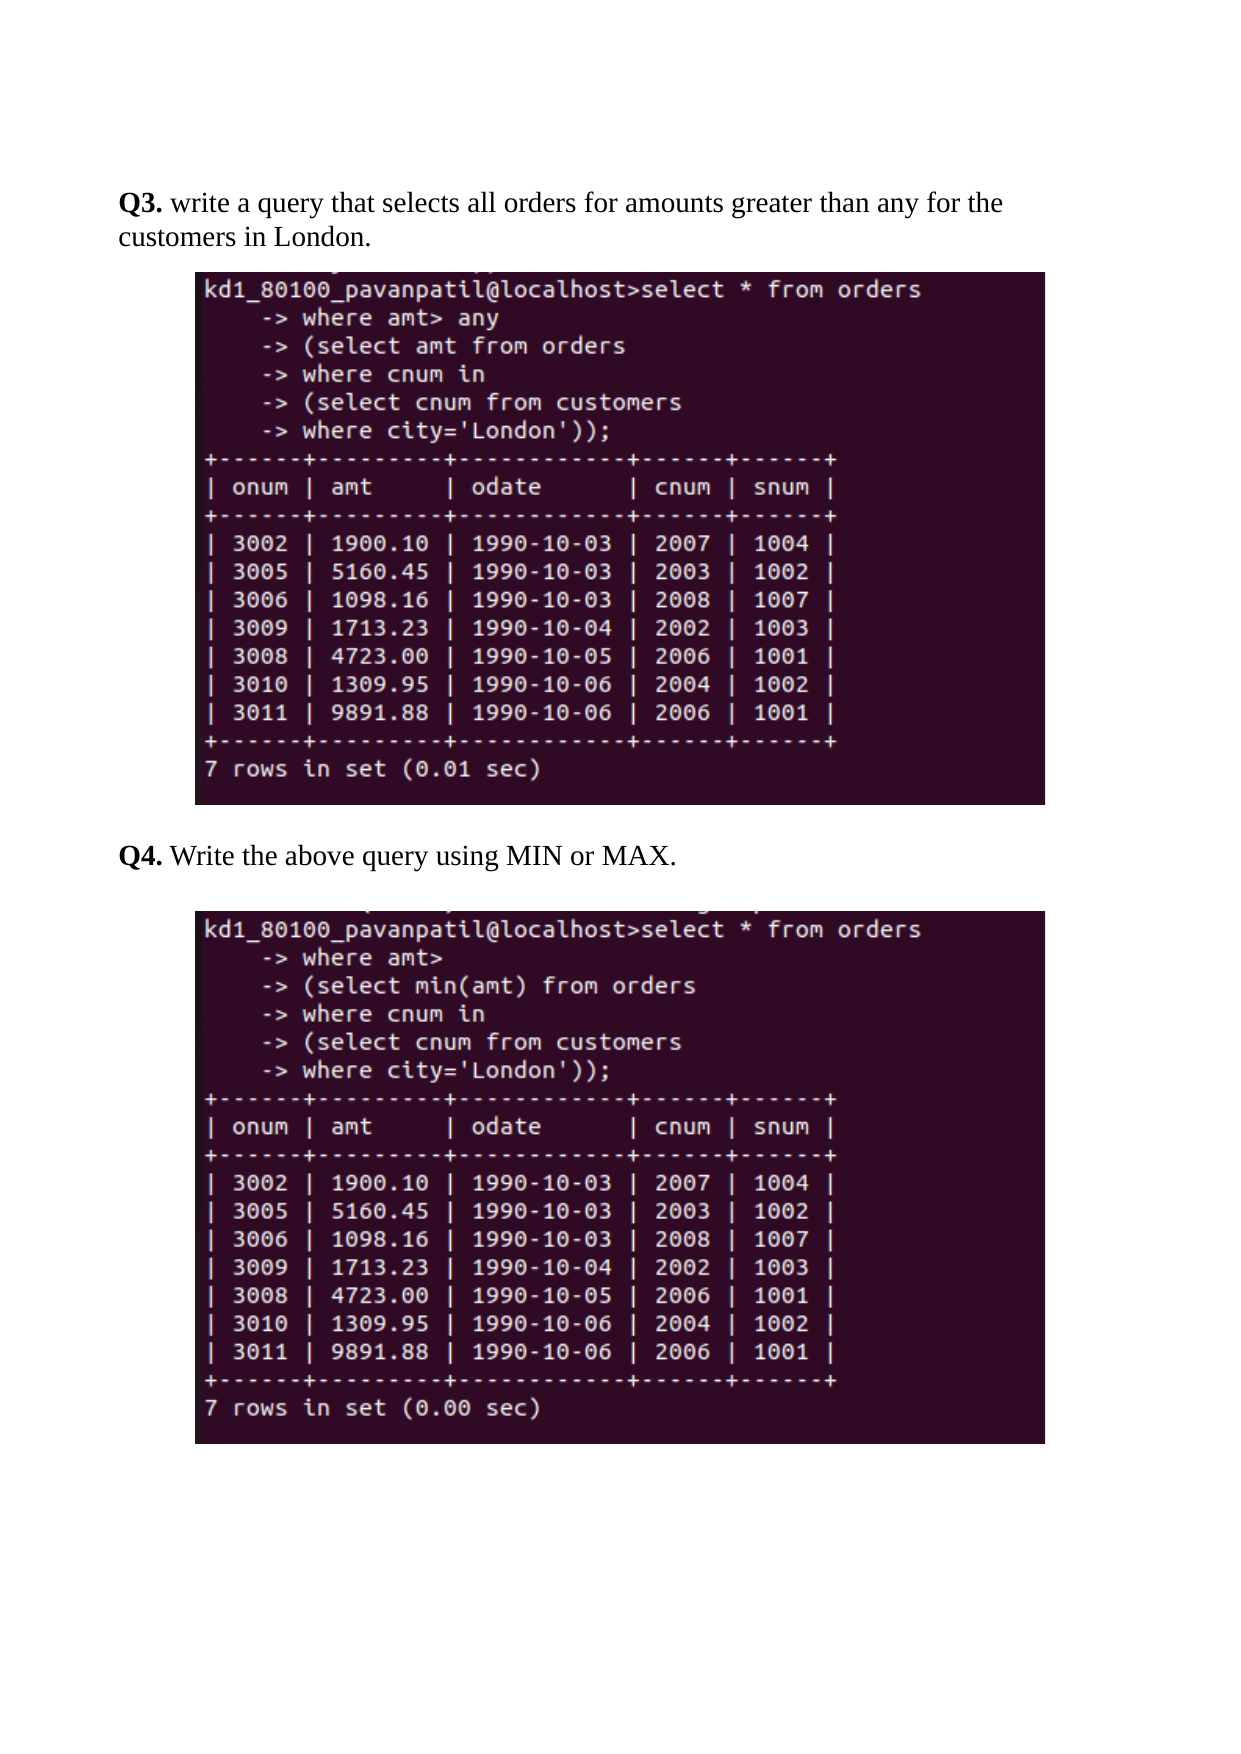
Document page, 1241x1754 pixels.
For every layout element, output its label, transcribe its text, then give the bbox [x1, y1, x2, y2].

text Q4. Write the above query using MIN or MAX. [118, 838, 1122, 872]
picture [195, 272, 1045, 805]
picture [195, 911, 1045, 1444]
text Q3. write a query that selects all orders for amounts greater than any for the customers in London. [118, 185, 1122, 252]
